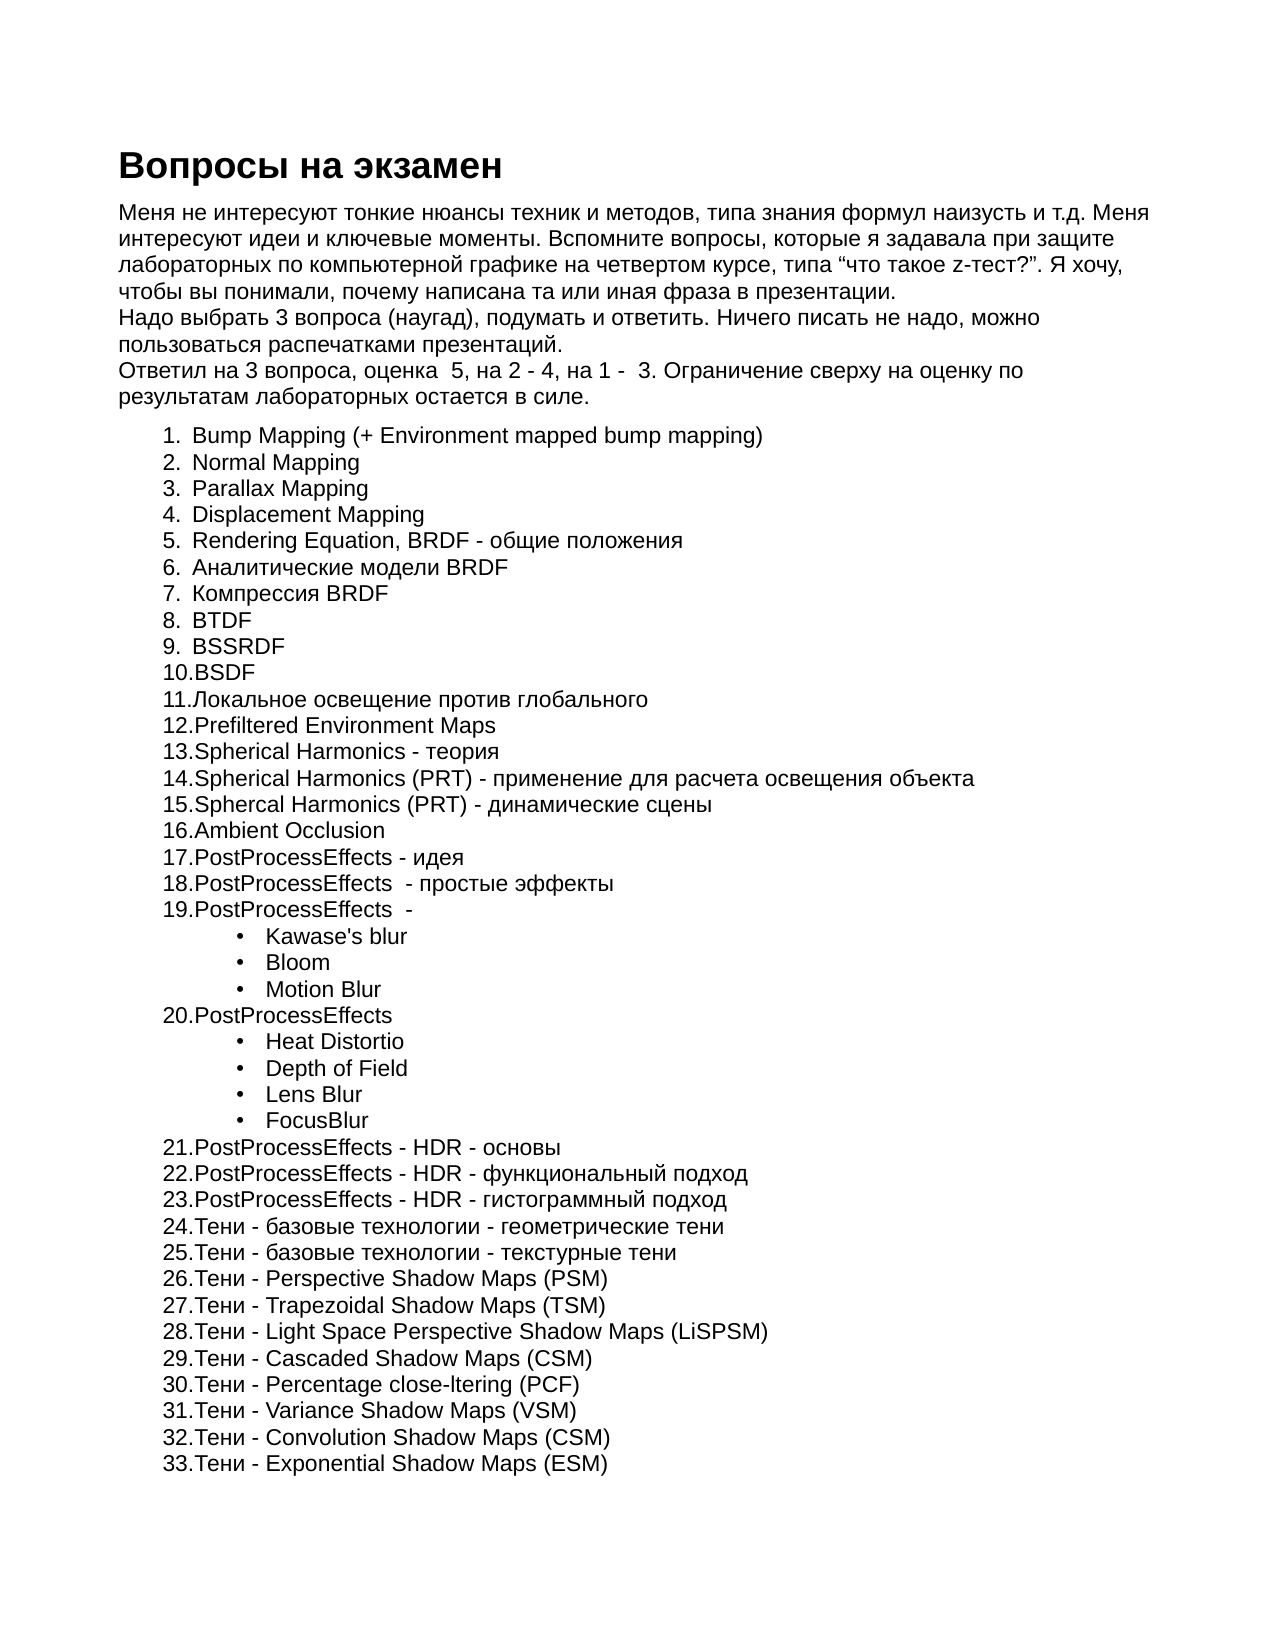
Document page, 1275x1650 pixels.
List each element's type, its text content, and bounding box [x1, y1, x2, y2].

list Lens Blur [236, 1081, 1157, 1107]
list Spherical Harmonics (PRT) - применение для расчета освещения объекта [162, 765, 1157, 791]
list Тени - Percentage close-ltering (PCF) [162, 1371, 1157, 1397]
list BSSRDF [162, 633, 1157, 659]
list FocusBlur [236, 1107, 1157, 1134]
list Bloom [236, 949, 1157, 976]
list PostProcessEffects - идея [162, 844, 1157, 870]
list Spherical Harmonics - теория [162, 738, 1157, 765]
list PostProcessEffects - HDR - основы [162, 1134, 1157, 1160]
list BSDF [162, 659, 1157, 686]
list Normal Mapping [162, 448, 1157, 475]
list Sphercal Harmonics (PRT) - динамические сцены [162, 791, 1157, 817]
text Меня не интересуют тонкие нюансы техник и методов, типа знания формул наизусть и т.д. Меня интересуют идеи и ключевые моменты. Вспомните вопросы, которые я задавала при защите лабораторных по компьютерной графике на четвертом курсе, типа “что такое z-тест?”. Я хочу, чтобы вы понимали, почему написана та или иная фраза в презентации. Надо выбрать 3 вопроса (наугад), подумать и ответить. Ничего писать не надо, можно пользоваться распечатками презентаций. Ответил на 3 вопроса, оценка 5, на 2 - 4, на 1 - 3. Ограничение сверху на оценку по результатам лабораторных остается в силе. [118, 199, 1157, 409]
list Тени - Light Space Perspective Shadow Maps (LiSPSM) [162, 1318, 1157, 1344]
list Аналитические модели BRDF [162, 554, 1157, 580]
list BTDF [162, 607, 1157, 633]
list Depth of Field [236, 1054, 1157, 1081]
list Rendering Equation, BRDF - общие положения [162, 527, 1157, 554]
list Parallax Mapping [162, 475, 1157, 501]
list PostProcessEffects - HDR - гистограммный подход [162, 1186, 1157, 1213]
subtitle Вопросы на экзамен [118, 143, 1157, 186]
list Bump Mapping (+ Environment mapped bump mapping) [162, 422, 1157, 448]
list PostProcessEffects - [162, 896, 1157, 923]
list Тени - Variance Shadow Maps (VSM) [162, 1397, 1157, 1423]
list Ambient Occlusion [162, 817, 1157, 844]
list Тени - Exponential Shadow Maps (ESM) [162, 1450, 1157, 1476]
list Тени - Perspective Shadow Maps (PSM) [162, 1265, 1157, 1292]
list Prefiltered Environment Maps [162, 712, 1157, 738]
list Тени - Convolution Shadow Maps (CSM) [162, 1423, 1157, 1450]
list Тени - базовые технологии - геометрические тени [162, 1213, 1157, 1239]
list Компрессия BRDF [162, 580, 1157, 607]
list Тени - базовые технологии - текстурные тени [162, 1239, 1157, 1265]
list Локальное освещение против глобального [162, 686, 1157, 712]
list Displacement Mapping [162, 501, 1157, 527]
list Тени - Trapezoidal Shadow Maps (TSM) [162, 1292, 1157, 1318]
list PostProcessEffects - HDR - функциональный подход [162, 1160, 1157, 1186]
list Heat Distortio [236, 1028, 1157, 1054]
list PostProcessEffects [162, 1002, 1157, 1028]
list PostProcessEffects - простые эффекты [162, 870, 1157, 896]
list Тени - Cascaded Shadow Maps (CSM) [162, 1344, 1157, 1371]
list Kawase's blur [236, 923, 1157, 949]
list Motion Blur [236, 976, 1157, 1002]
